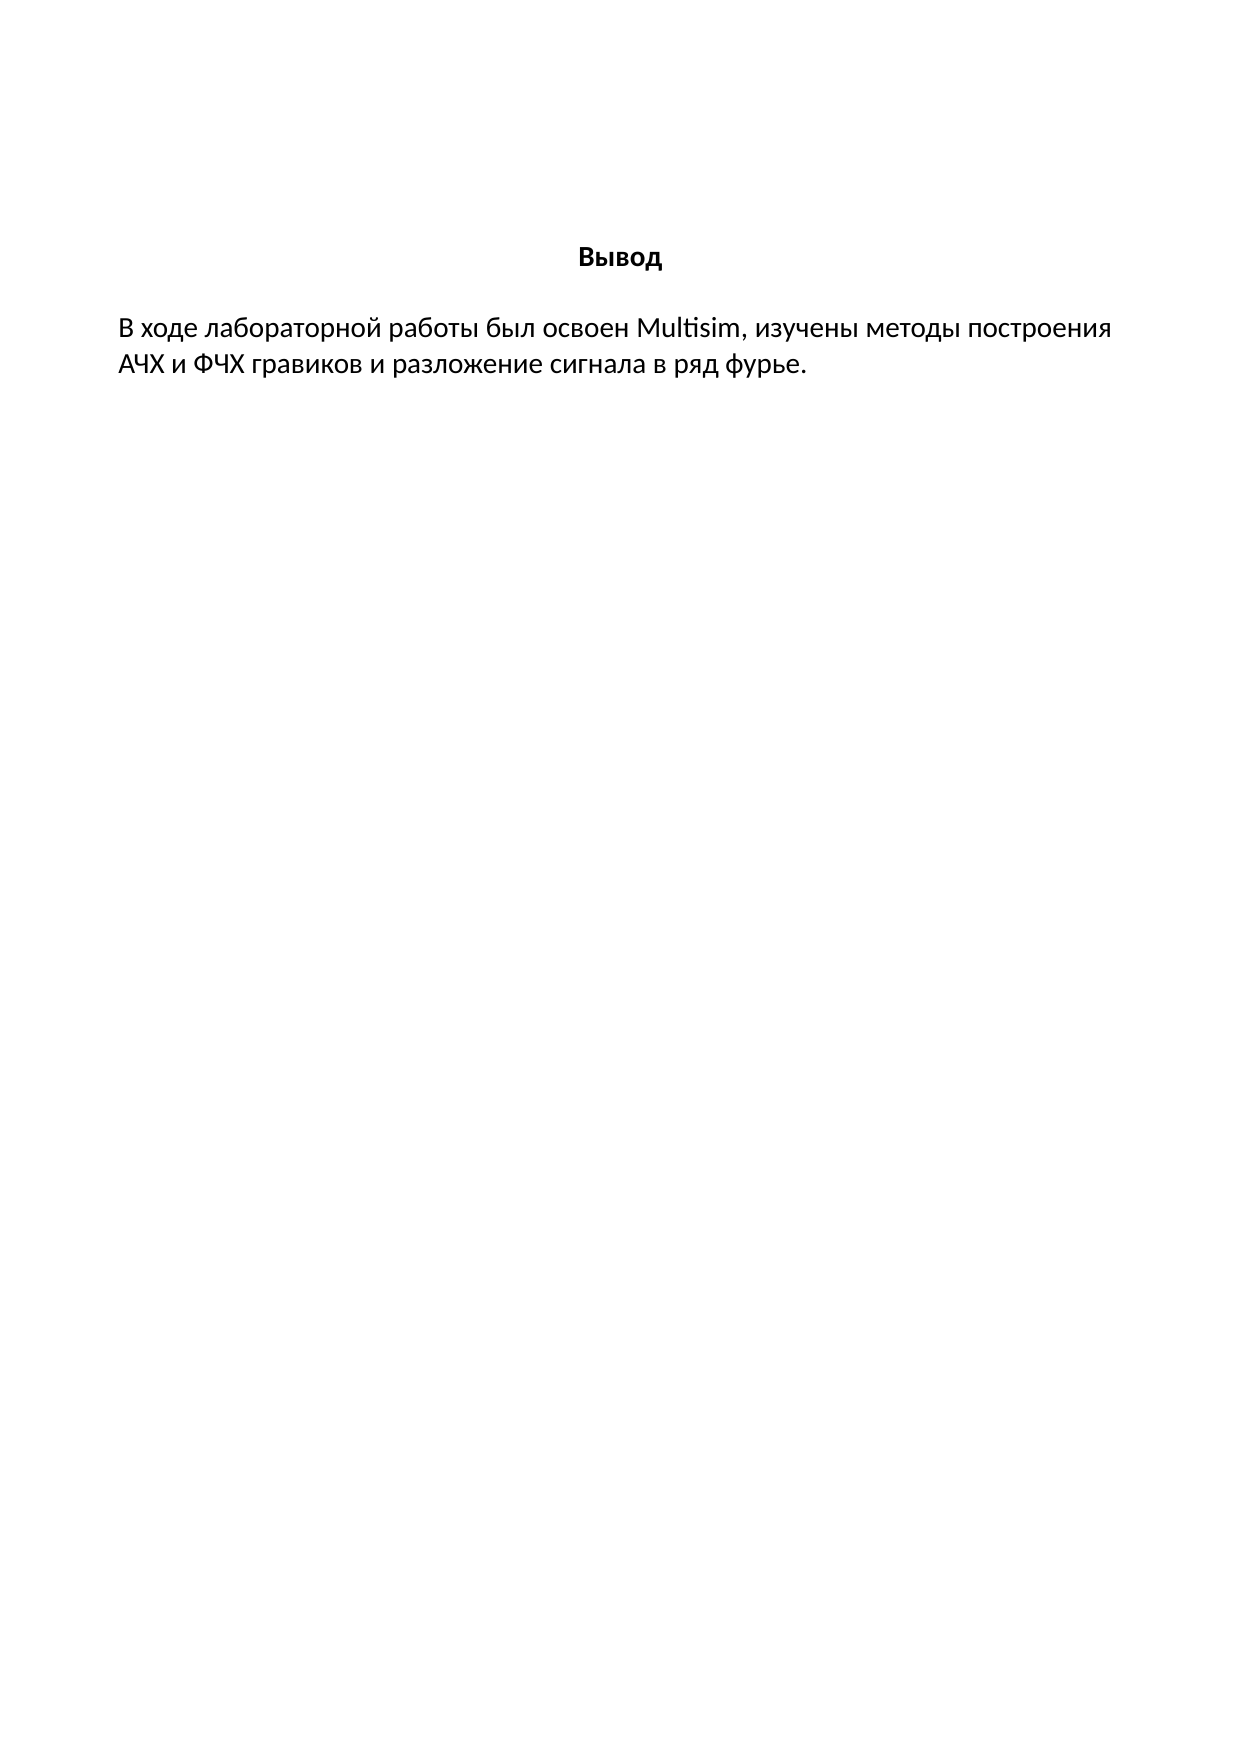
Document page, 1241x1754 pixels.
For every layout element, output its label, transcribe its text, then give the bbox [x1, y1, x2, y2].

text В ходе лабораторной работы был освоен Multisim, изучены методы построения АЧХ и ФЧХ гравиков и разложение сигнала в ряд фурье. [118, 309, 1122, 380]
text Вывод [118, 238, 1122, 273]
